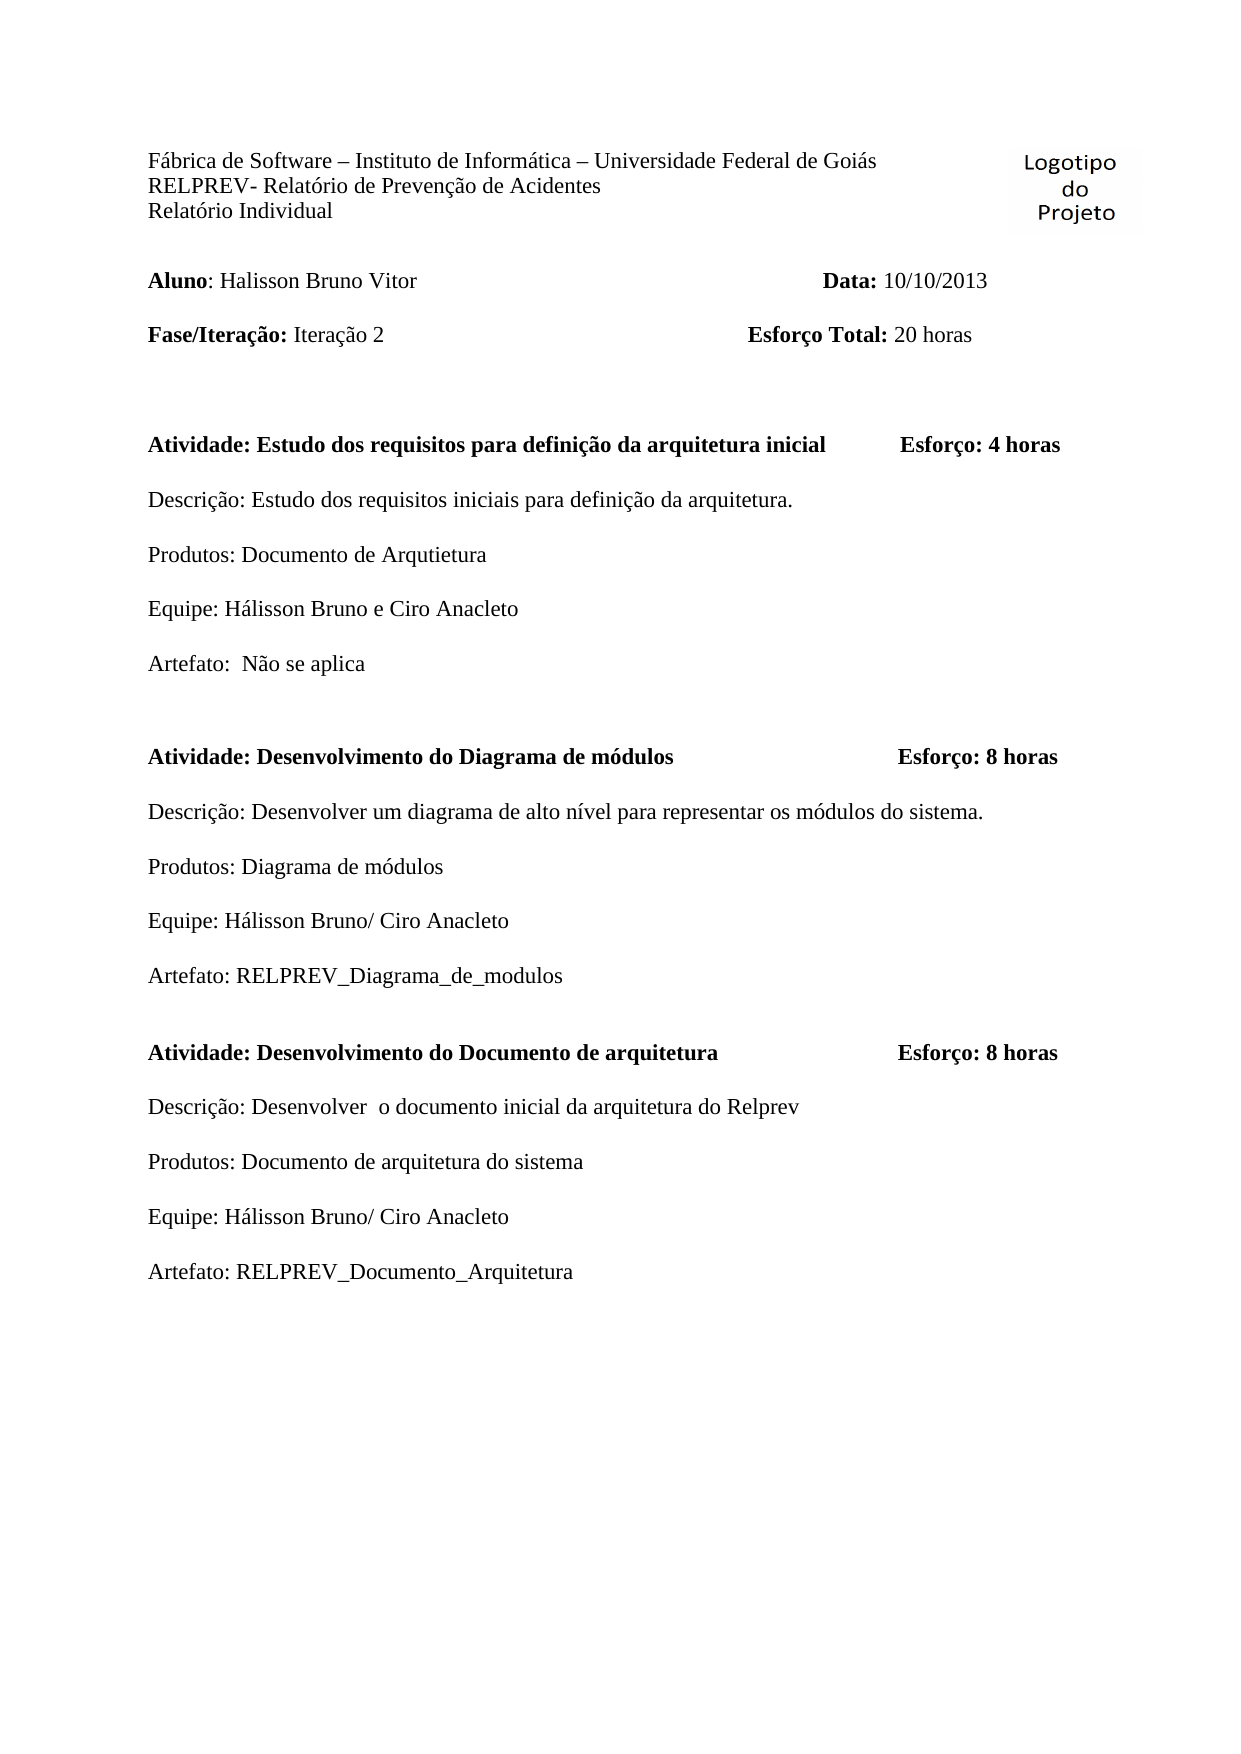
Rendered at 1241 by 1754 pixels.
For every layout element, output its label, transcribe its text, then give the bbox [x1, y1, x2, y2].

text Produtos: Diagrama de módulos [148, 854, 1093, 879]
text Fase/Iteração: Iteração 2 Esforço Total: 20 horas [148, 322, 1093, 348]
text Descrição: Desenvolver um diagrama de alto nível para representar os módulos do sistema. [148, 799, 1093, 824]
text Artefato: RELPREV_Diagrama_de_modulos [148, 963, 1093, 989]
text Produtos: Documento de Arqutietura [148, 542, 1093, 567]
text Aluno: Halisson Bruno Vitor Data: 10/10/2013 [148, 268, 1093, 293]
text Artefato: Não se aplica [148, 651, 1093, 677]
text Equipe: Hálisson Bruno/ Ciro Anacleto [148, 1204, 1093, 1229]
picture [1008, 147, 1142, 235]
text Produtos: Documento de arquitetura do sistema [148, 1149, 1093, 1174]
text Artefato: RELPREV_Documento_Arquitetura [148, 1259, 1093, 1284]
text Equipe: Hálisson Bruno/ Ciro Anacleto [148, 908, 1093, 934]
text Atividade: Estudo dos requisitos para definição da arquitetura inicial Esforço: 4 horas [148, 432, 1093, 457]
text Atividade: Desenvolvimento do Documento de arquitetura Esforço: 8 horas [148, 1039, 1093, 1065]
text Descrição: Estudo dos requisitos iniciais para definição da arquitetura. [148, 487, 1093, 512]
text Equipe: Hálisson Bruno e Ciro Anacleto [148, 596, 1093, 622]
text Descrição: Desenvolver o documento inicial da arquitetura do Relprev [148, 1094, 1093, 1120]
text Atividade: Desenvolvimento do Diagrama de módulos Esforço: 8 horas [148, 744, 1093, 769]
